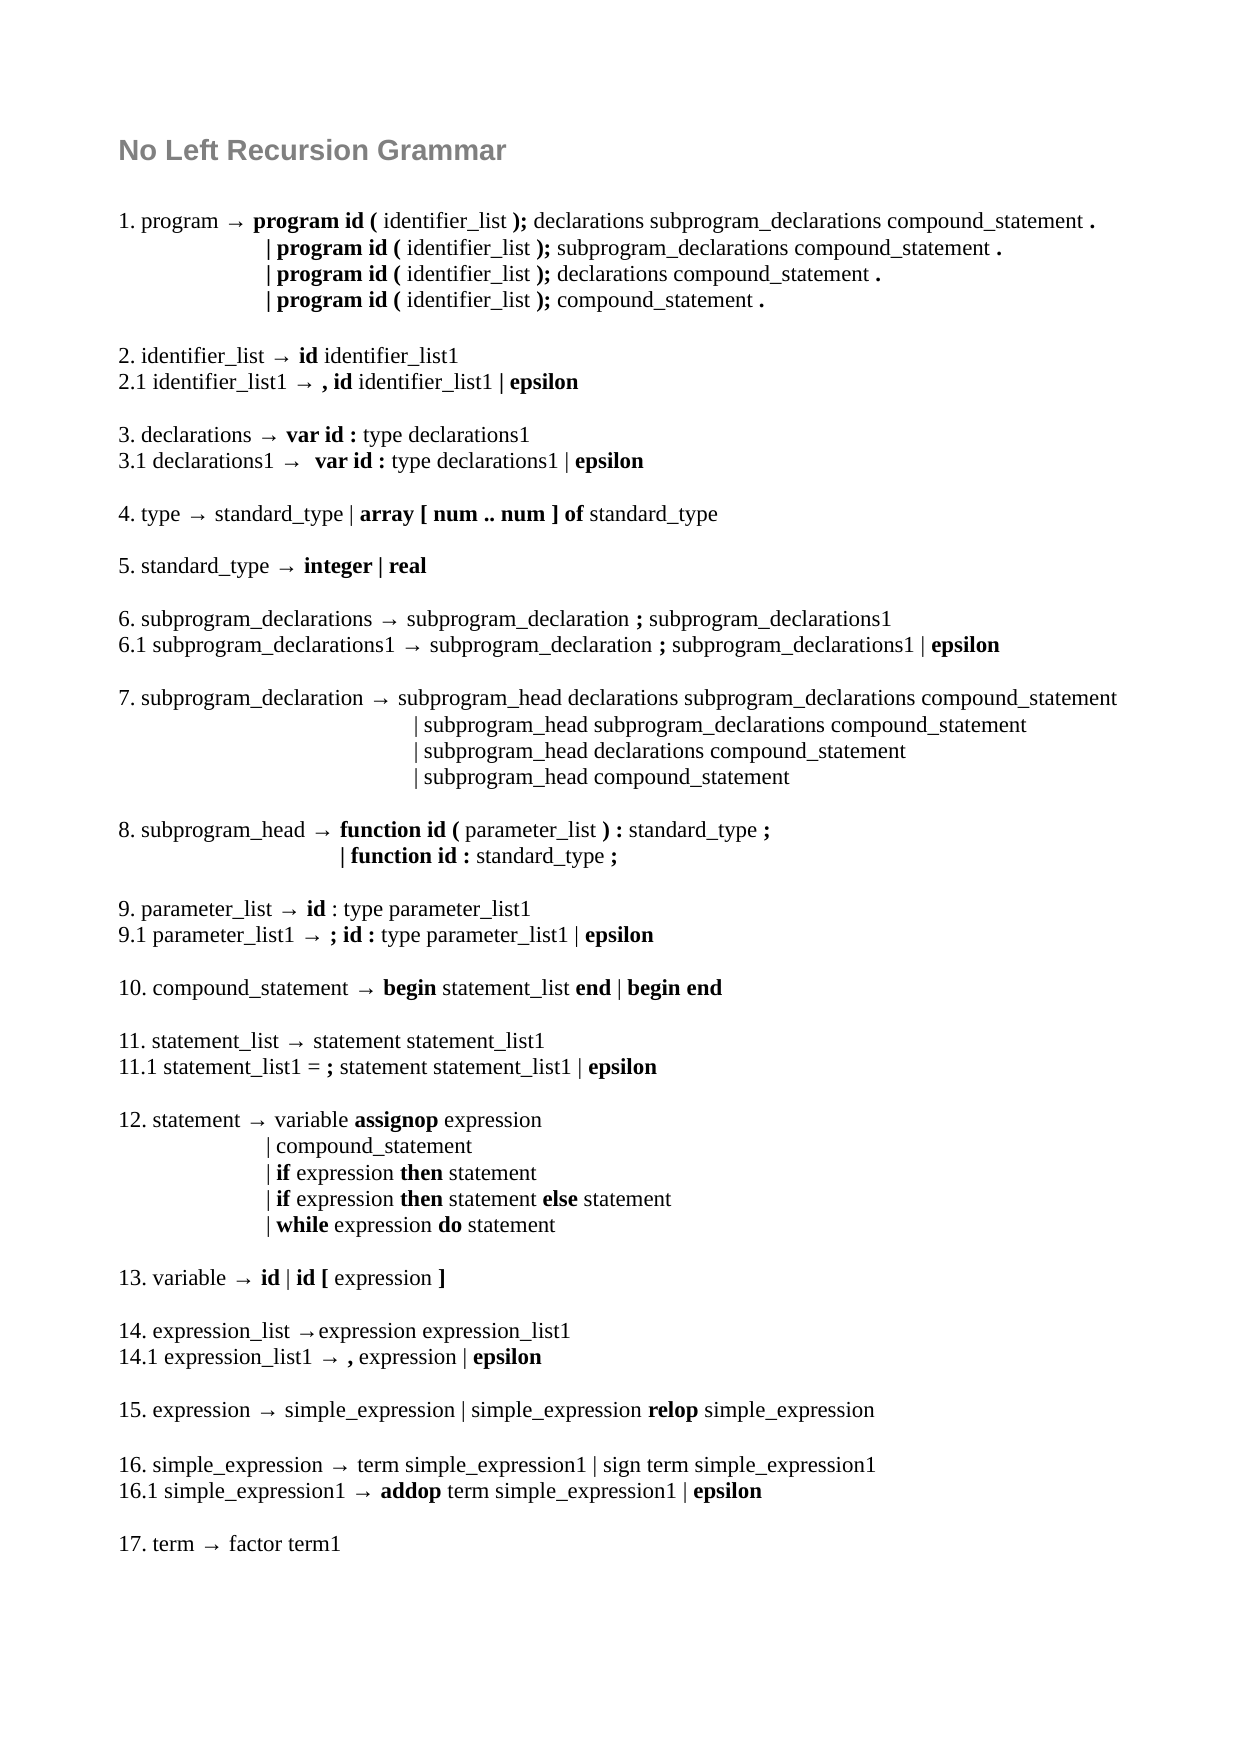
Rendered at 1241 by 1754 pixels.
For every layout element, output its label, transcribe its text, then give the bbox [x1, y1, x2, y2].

text | if expression then statement else statement [118, 1185, 1122, 1211]
text 16. simple_expression → term simple_expression1 | sign term simple_expression1 [118, 1451, 1122, 1477]
text | while expression do statement [118, 1211, 1122, 1238]
text 14. expression_list →expression expression_list1 [118, 1317, 1122, 1343]
text 4. type → standard_type | array [ num .. num ] of standard_type [118, 500, 1122, 526]
text 10. compound_statement → begin statement_list end | begin end [118, 974, 1122, 1001]
text | subprogram_head declarations compound_statement [118, 737, 1122, 763]
text | program id ( identifier_list ); subprogram_declarations compound_statement . [118, 234, 1122, 260]
text 1. program → program id ( identifier_list ); declarations subprogram_declarations compound_statement . [118, 207, 1122, 234]
text 6. subprogram_declarations → subprogram_declaration ; subprogram_declarations1 [118, 605, 1122, 632]
subtitle No Left Recursion Grammar [118, 133, 1122, 166]
text 9. parameter_list → id : type parameter_list1 [118, 895, 1122, 921]
text 9.1 parameter_list1 → ; id : type parameter_list1 | epsilon [118, 921, 1122, 948]
text 2. identifier_list → id identifier_list1 [118, 342, 1122, 368]
text 6.1 subprogram_declarations1 → subprogram_declaration ; subprogram_declarations1 | epsilon [118, 632, 1122, 658]
text | function id : standard_type ; [118, 842, 1122, 869]
text 13. variable → id | id [ expression ] [118, 1264, 1122, 1290]
text 14.1 expression_list1 → , expression | epsilon [118, 1343, 1122, 1369]
text | program id ( identifier_list ); compound_statement . [118, 287, 1122, 313]
text 3. declarations → var id : type declarations1 [118, 421, 1122, 447]
text 11. statement_list → statement statement_list1 [118, 1027, 1122, 1053]
text | if expression then statement [118, 1159, 1122, 1185]
text 15. expression → simple_expression | simple_expression relop simple_expression [118, 1396, 1122, 1422]
text 16.1 simple_expression1 → addop term simple_expression1 | epsilon [118, 1477, 1122, 1504]
text 2.1 identifier_list1 → , id identifier_list1 | epsilon [118, 368, 1122, 394]
text | program id ( identifier_list ); declarations compound_statement . [118, 260, 1122, 287]
text 17. term → factor term1 [118, 1530, 1122, 1556]
text | subprogram_head compound_statement [118, 763, 1122, 790]
text 8. subprogram_head → function id ( parameter_list ) : standard_type ; [118, 816, 1122, 842]
text 5. standard_type → integer | real [118, 552, 1122, 579]
text | compound_statement [118, 1132, 1122, 1159]
text 3.1 declarations1 → var id : type declarations1 | epsilon [118, 447, 1122, 473]
text 11.1 statement_list1 = ; statement statement_list1 | epsilon [118, 1053, 1122, 1079]
text 12. statement → variable assignop expression [118, 1106, 1122, 1132]
text 7. subprogram_declaration → subprogram_head declarations subprogram_declarations compound_statement | subprogram_head subprogram_declarations compound_statement [118, 684, 1122, 737]
